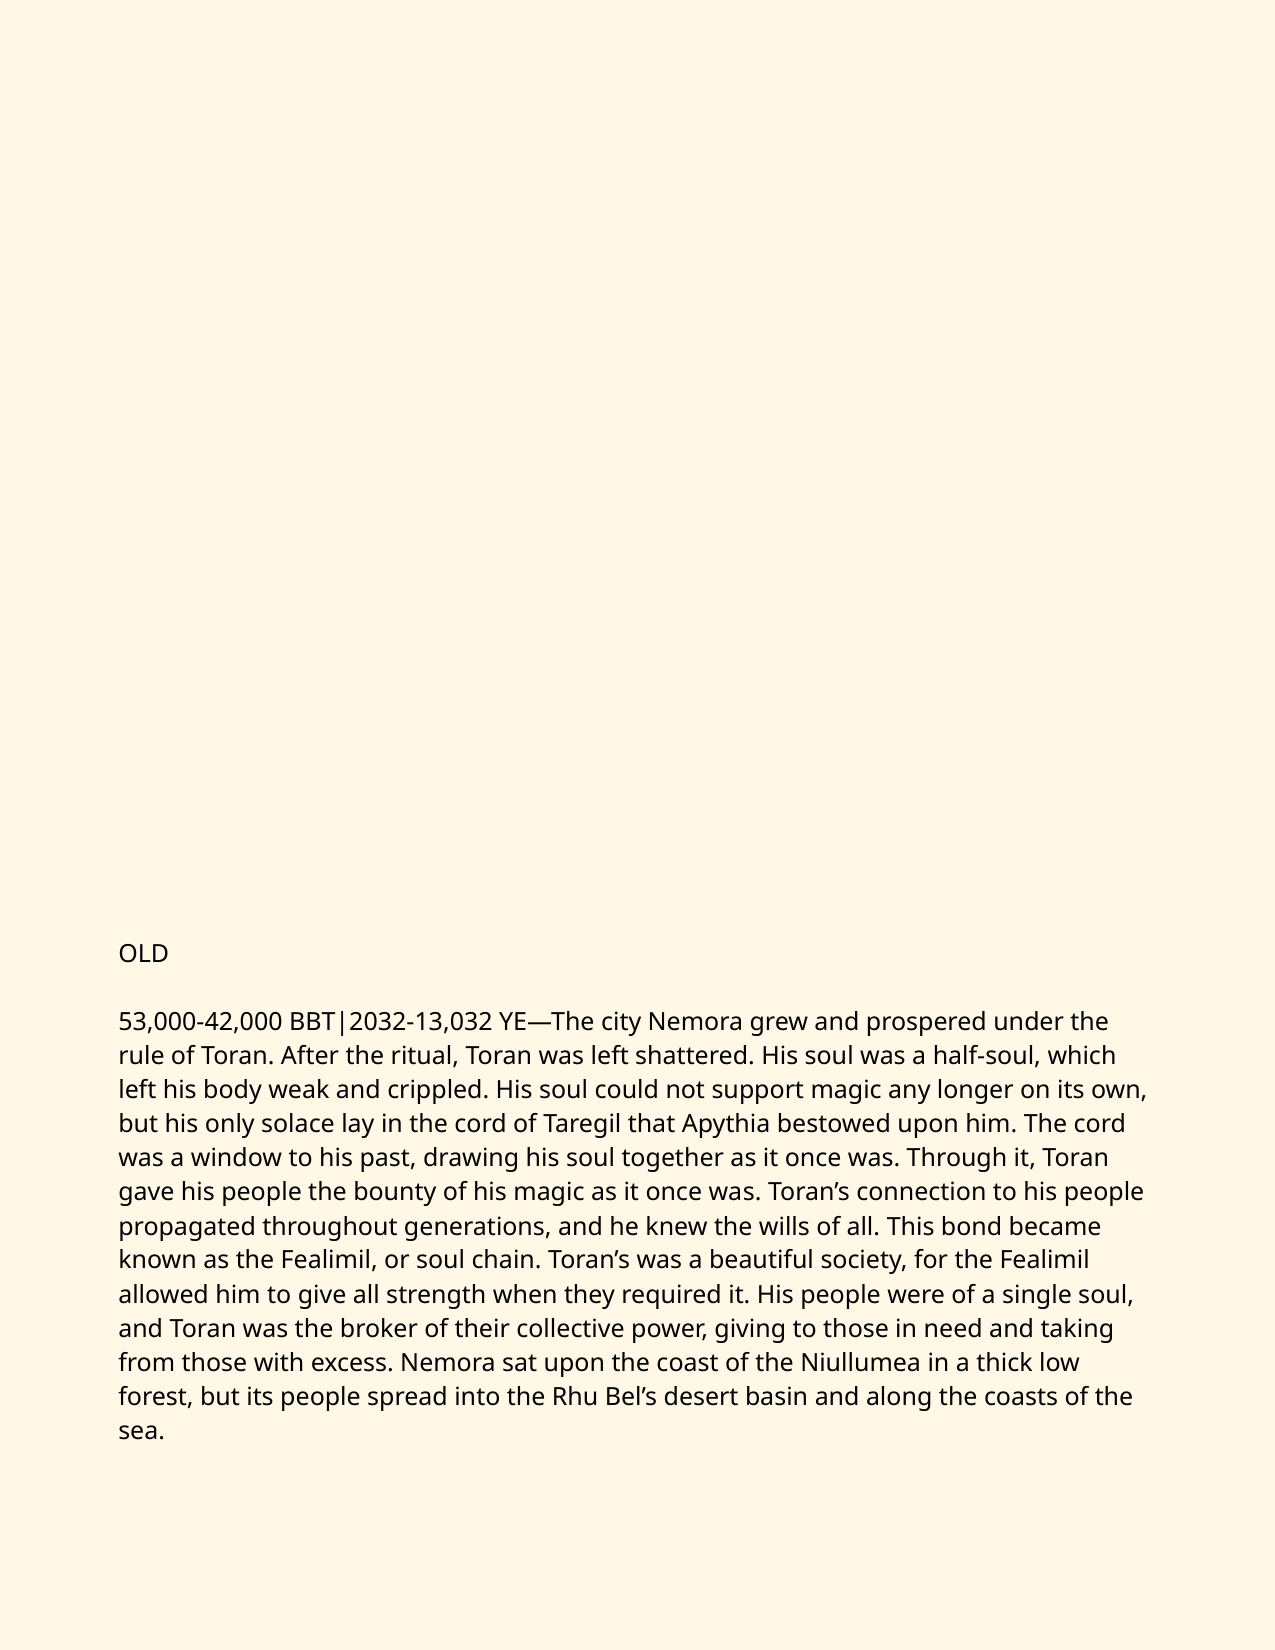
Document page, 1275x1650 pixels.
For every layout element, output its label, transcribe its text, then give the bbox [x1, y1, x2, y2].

text 53,000-42,000 BBT|2032-13,032 YE—The city Nemora grew and prospered under the rule of Toran. After the ritual, Toran was left shattered. His soul was a half-soul, which left his body weak and crippled. His soul could not support magic any longer on its own, but his only solace lay in the cord of Taregil that Apythia bestowed upon him. The cord was a window to his past, drawing his soul together as it once was. Through it, Toran gave his people the bounty of his magic as it once was. Toran’s connection to his people propagated throughout generations, and he knew the wills of all. This bond became known as the Fealimil, or soul chain. Toran’s was a beautiful society, for the Fealimil allowed him to give all strength when they required it. His people were of a single soul, and Toran was the broker of their collective power, giving to those in need and taking from those with excess. Nemora sat upon the coast of the Niullumea in a thick low forest, but its people spread into the Rhu Bel’s desert basin and along the coasts of the sea. [118, 1004, 1157, 1447]
text OLD [118, 936, 1157, 970]
